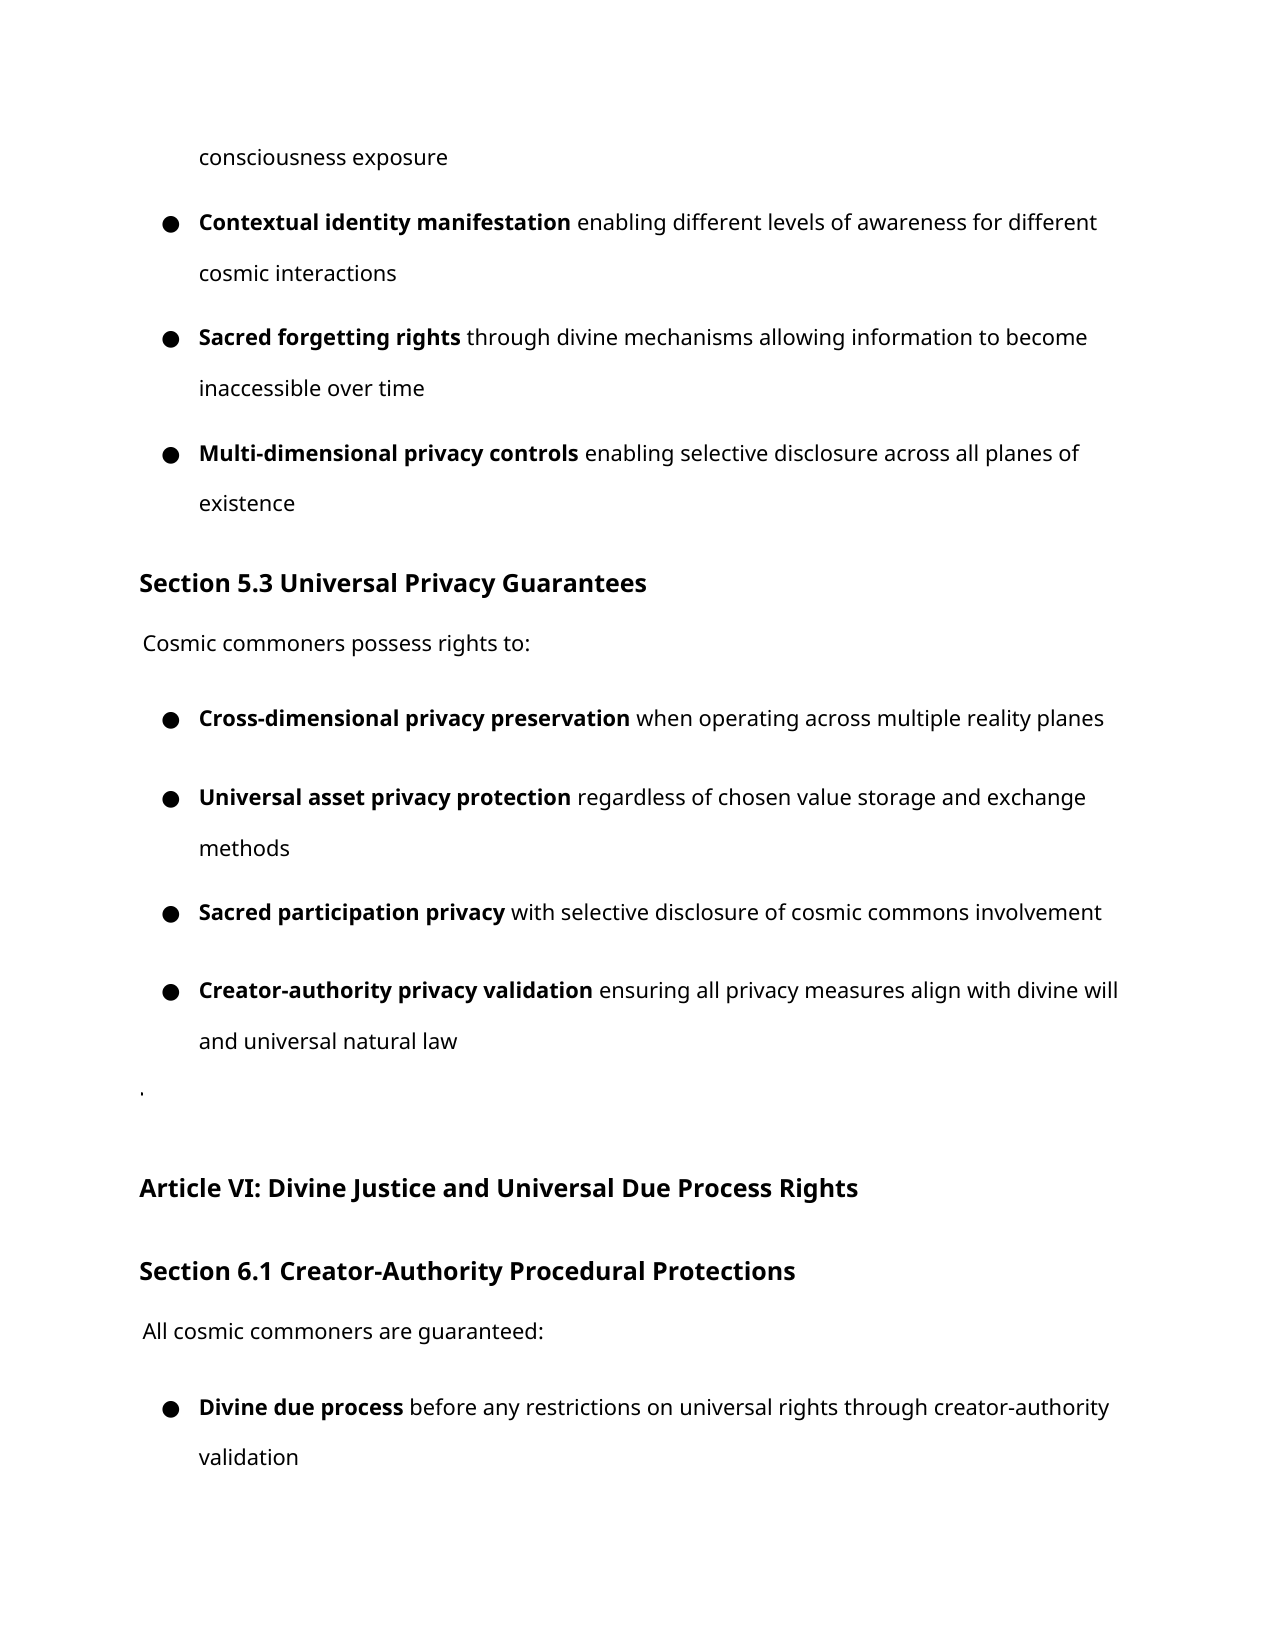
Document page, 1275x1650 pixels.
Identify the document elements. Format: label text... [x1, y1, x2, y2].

list Sacred forgetting rights through divine mechanisms allowing information to become inaccessible over time [161, 313, 1133, 403]
list consciousness exposure [161, 142, 1133, 172]
list Creator-authority privacy validation ensuring all privacy measures align with divine will and universal natural law [161, 966, 1133, 1056]
list Multi-dimensional privacy controls enabling selective disclosure across all planes of existence [161, 429, 1133, 518]
list Divine due process before any restrictions on universal rights through creator-authority validation [161, 1383, 1133, 1472]
text Section 6.1 Creator-Authority Procedural Protections [139, 1254, 1133, 1288]
text All cosmic commoners are guaranteed: [142, 1316, 1133, 1346]
text Cosmic commoners possess rights to: [142, 628, 1133, 658]
list Cross-dimensional privacy preservation when operating across multiple reality planes [161, 694, 1133, 739]
text Section 5.3 Universal Privacy Guarantees [139, 566, 1133, 600]
list Universal asset privacy protection regardless of chosen value storage and exchange methods [161, 773, 1133, 862]
list Contextual identity manifestation enabling different levels of awareness for different cosmic interactions [161, 198, 1133, 287]
list Sacred participation privacy with selective disclosure of cosmic commons involvement [161, 888, 1133, 933]
text Article VI: Divine Justice and Universal Due Process Rights [139, 1170, 1133, 1204]
